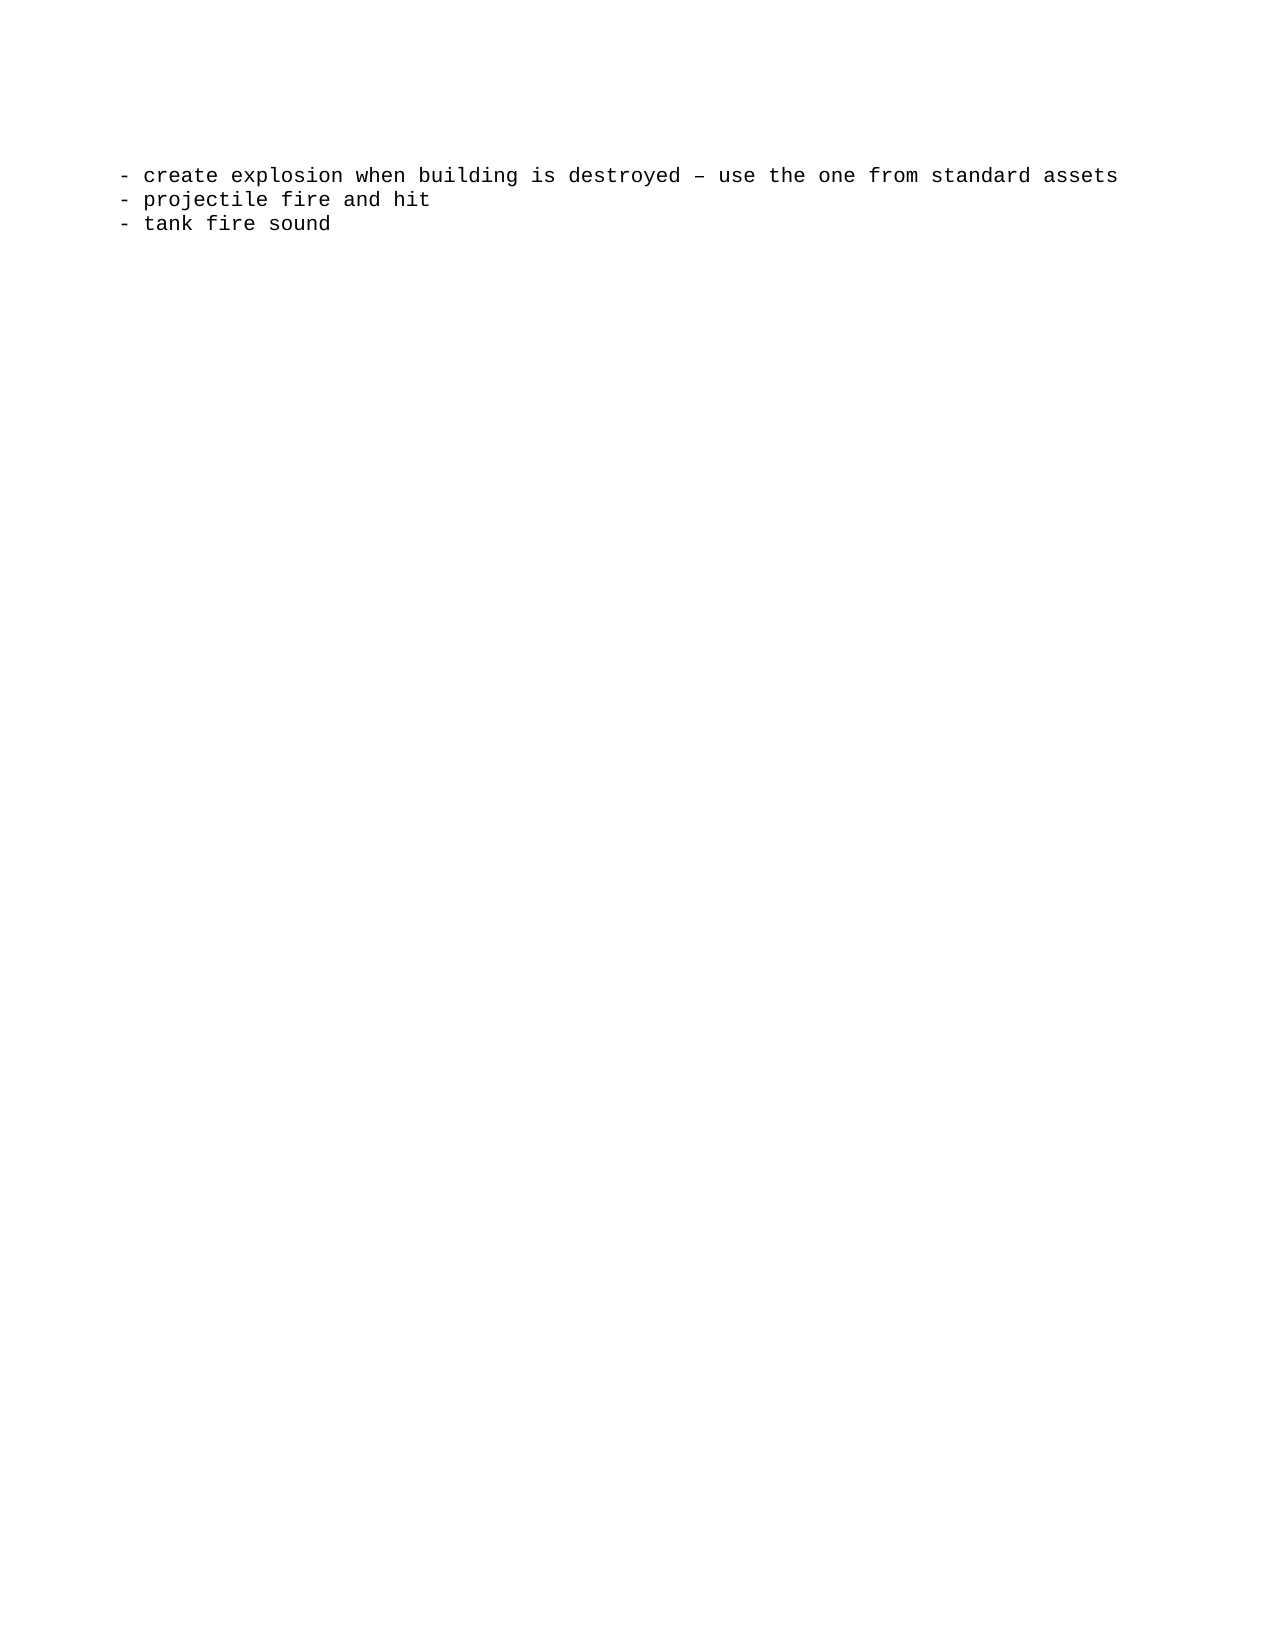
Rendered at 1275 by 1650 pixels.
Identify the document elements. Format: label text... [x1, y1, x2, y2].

text - tank fire sound [118, 213, 1157, 236]
text - create explosion when building is destroyed – use the one from standard assets [118, 165, 1157, 189]
text - projectile fire and hit [118, 189, 1157, 213]
